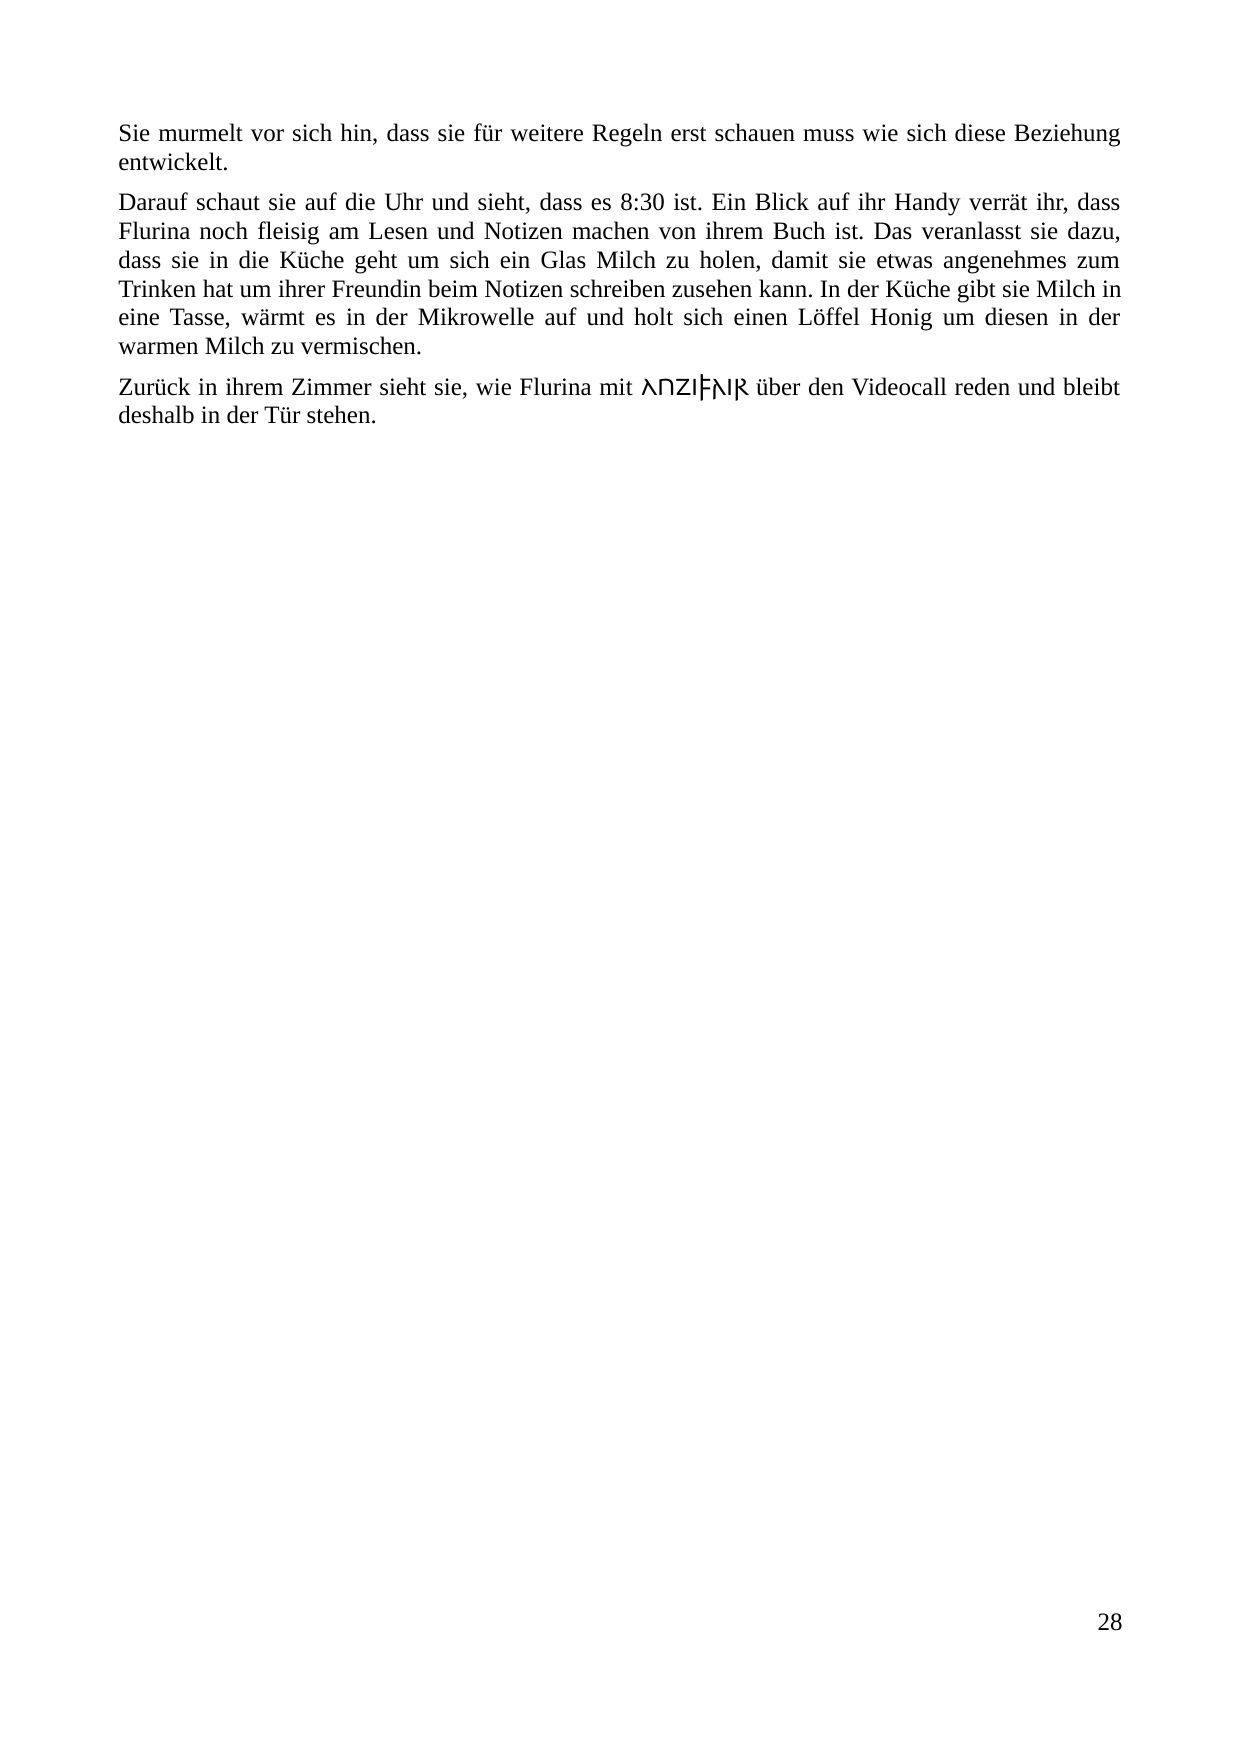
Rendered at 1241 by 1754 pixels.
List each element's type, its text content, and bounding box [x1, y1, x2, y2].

text Sie murmelt vor sich hin, dass sie für weitere Regeln erst schauen muss wie sich diese Beziehung entwickelt. [118, 118, 1122, 176]
text Darauf schaut sie auf die Uhr und sieht, dass es 8:30 ist. Ein Blick auf ihr Handy verrät ihr, dass Flurina noch fleisig am Lesen und Notizen machen von ihrem Buch ist. Das veranlasst sie dazu, dass sie in die Küche geht um sich ein Glas Milch zu holen, damit sie etwas angenehmes zum Trinken hat um ihrer Freundin beim Notizen schreiben zusehen kann. In der Küche gibt sie Milch in eine Tasse, wärmt es in der Mikrowelle auf und holt sich einen Löffel Honig um diesen in der warmen Milch zu vermischen. [118, 187, 1122, 360]
text Zurück in ihrem Zimmer sieht sie, wie Flurina mit 𐌻𐌿𐌶𐌹𐍆𐌰𐌹𐍂 über den Videocall reden und bleibt deshalb in der Tür stehen. [118, 372, 1122, 429]
